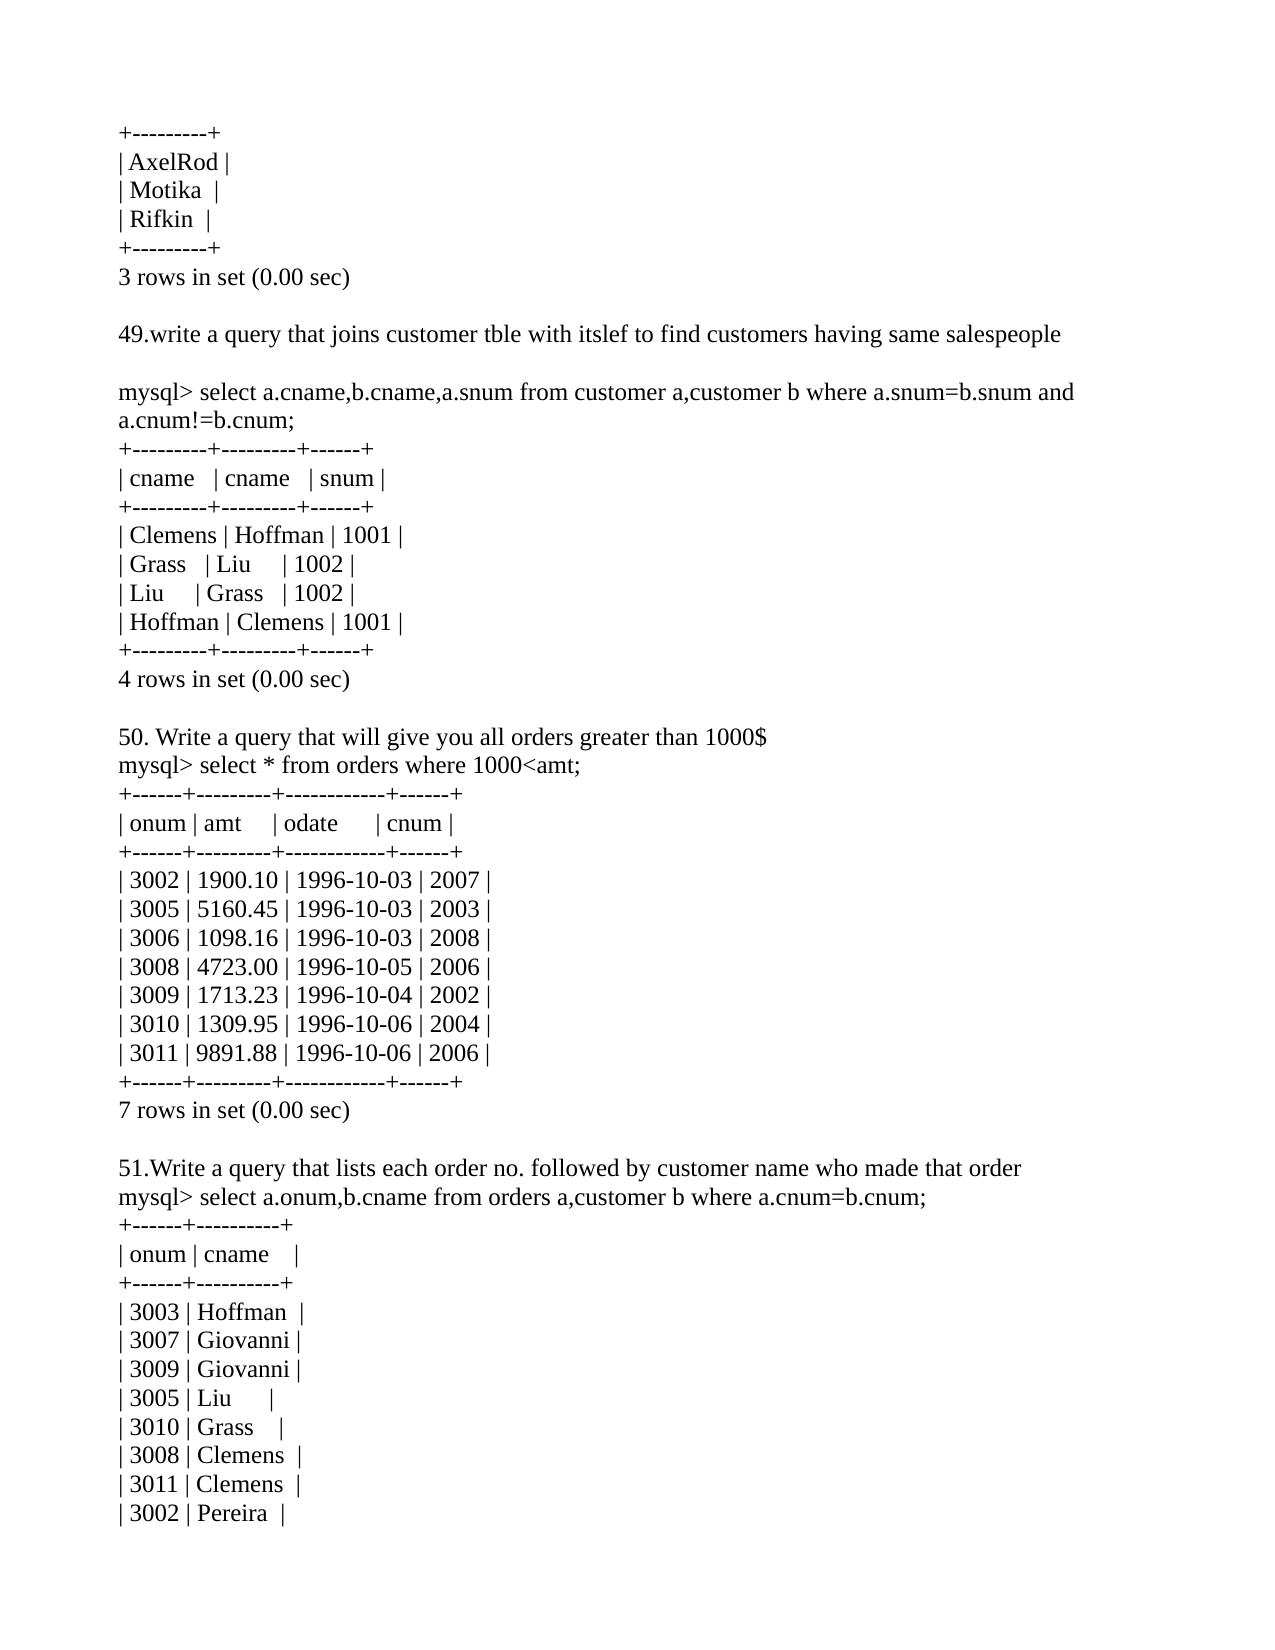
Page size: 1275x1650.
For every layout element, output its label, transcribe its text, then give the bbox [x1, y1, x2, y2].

text +------+----------+ [118, 1268, 1157, 1297]
text +---------+---------+------+ [118, 434, 1157, 463]
text +------+---------+------------+------+ [118, 779, 1157, 808]
text | 3009 | 1713.23 | 1996-10-04 | 2002 | [118, 981, 1157, 1009]
text 51.Write a query that lists each order no. followed by customer name who made that order [118, 1153, 1157, 1182]
text mysql> select a.cname,b.cname,a.snum from customer a,customer b where a.snum=b.snum and a.cnum!=b.cnum; [118, 377, 1157, 434]
text | 3007 | Giovanni | [118, 1326, 1157, 1354]
text 3 rows in set (0.00 sec) [118, 262, 1157, 291]
text | Grass | Liu | 1002 | [118, 549, 1157, 578]
text | onum | cname | [118, 1239, 1157, 1268]
text +---------+ [118, 233, 1157, 262]
text | 3011 | Clemens | [118, 1469, 1157, 1498]
text | 3002 | Pereira | [118, 1498, 1157, 1527]
text +---------+---------+------+ [118, 636, 1157, 664]
text | 3010 | Grass | [118, 1412, 1157, 1441]
text | Motika | [118, 176, 1157, 204]
text +---------+---------+------+ [118, 492, 1157, 521]
text 4 rows in set (0.00 sec) [118, 664, 1157, 693]
text | cname | cname | snum | [118, 463, 1157, 492]
text | 3008 | 4723.00 | 1996-10-05 | 2006 | [118, 952, 1157, 981]
text | 3010 | 1309.95 | 1996-10-06 | 2004 | [118, 1009, 1157, 1038]
text | 3011 | 9891.88 | 1996-10-06 | 2006 | [118, 1038, 1157, 1067]
text 50. Write a query that will give you all orders greater than 1000$ [118, 722, 1157, 751]
text +------+---------+------------+------+ [118, 1067, 1157, 1096]
text | 3002 | 1900.10 | 1996-10-03 | 2007 | [118, 866, 1157, 894]
text | onum | amt | odate | cnum | [118, 808, 1157, 837]
text mysql> select a.onum,b.cname from orders a,customer b where a.cnum=b.cnum; [118, 1182, 1157, 1211]
text | Liu | Grass | 1002 | [118, 578, 1157, 607]
text 7 rows in set (0.00 sec) [118, 1096, 1157, 1124]
text | 3003 | Hoffman | [118, 1297, 1157, 1326]
text | AxelRod | [118, 147, 1157, 176]
text | 3005 | 5160.45 | 1996-10-03 | 2003 | [118, 894, 1157, 923]
text mysql> select * from orders where 1000<amt; [118, 751, 1157, 779]
text | 3008 | Clemens | [118, 1441, 1157, 1469]
text | 3009 | Giovanni | [118, 1354, 1157, 1383]
text | 3006 | 1098.16 | 1996-10-03 | 2008 | [118, 923, 1157, 952]
text | Hoffman | Clemens | 1001 | [118, 607, 1157, 636]
text +------+---------+------------+------+ [118, 837, 1157, 866]
text +------+----------+ [118, 1211, 1157, 1239]
text 49.write a query that joins customer tble with itslef to find customers having same salespeople [118, 319, 1157, 348]
text | Rifkin | [118, 204, 1157, 233]
text | Clemens | Hoffman | 1001 | [118, 521, 1157, 549]
text +---------+ [118, 118, 1157, 147]
text | 3005 | Liu | [118, 1383, 1157, 1412]
